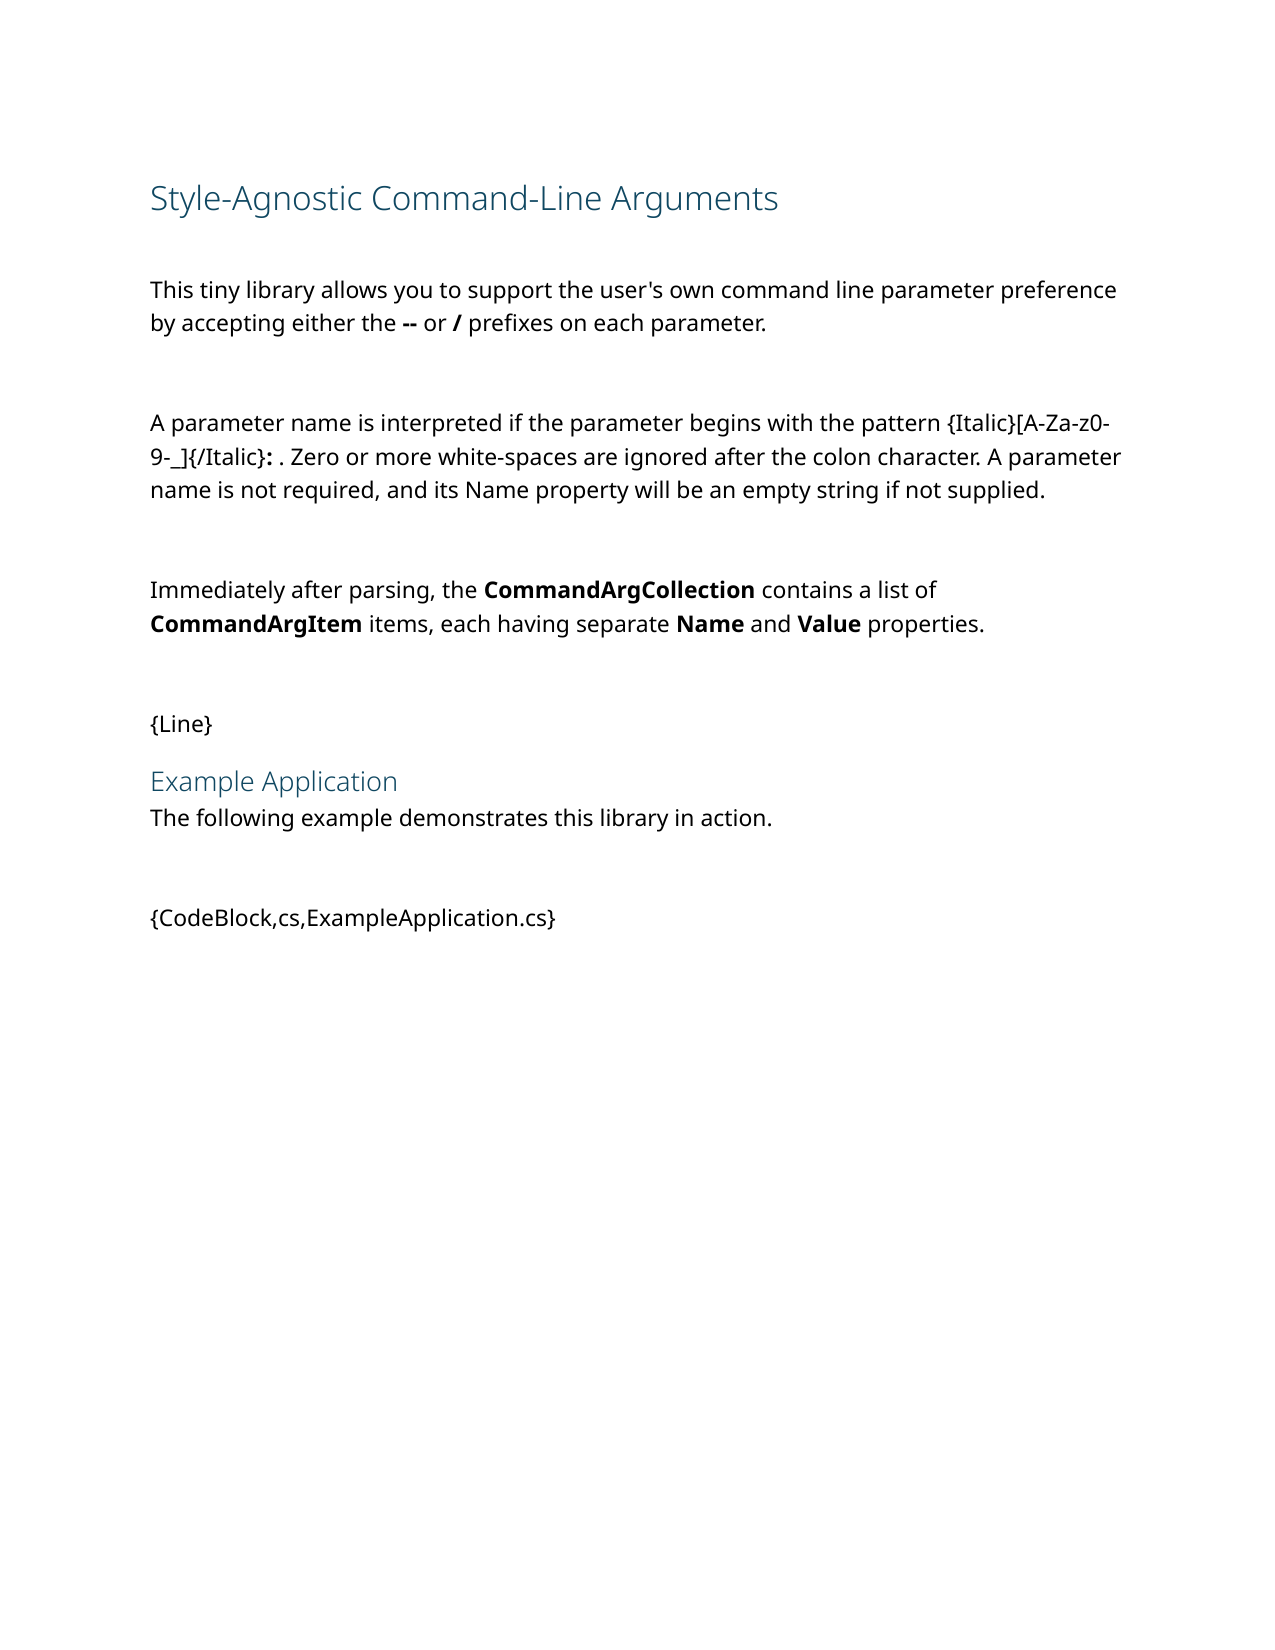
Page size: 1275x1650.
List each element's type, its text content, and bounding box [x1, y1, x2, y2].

text A parameter name is interpreted if the parameter begins with the pattern {Italic}[A-Za-z0-9-_]{/Italic}: . Zero or more white-spaces are ignored after the colon character. A parameter name is not required, and its Name property will be an empty string if not supplied. [150, 407, 1125, 505]
subtitle Example Application [150, 762, 1125, 799]
text The following example demonstrates this library in action. [150, 802, 1125, 833]
text {Line} [150, 708, 1125, 739]
text {CodeBlock,cs,ExampleApplication.cs} [150, 902, 1125, 933]
subtitle Style-Agnostic Command-Line Arguments [150, 175, 1125, 220]
text This tiny library allows you to support the user's own command line parameter preference by accepting either the -- or / prefixes on each parameter. [150, 274, 1125, 338]
text Immediately after parsing, the CommandArgCollection contains a list of CommandArgItem items, each having separate Name and Value properties. [150, 574, 1125, 639]
